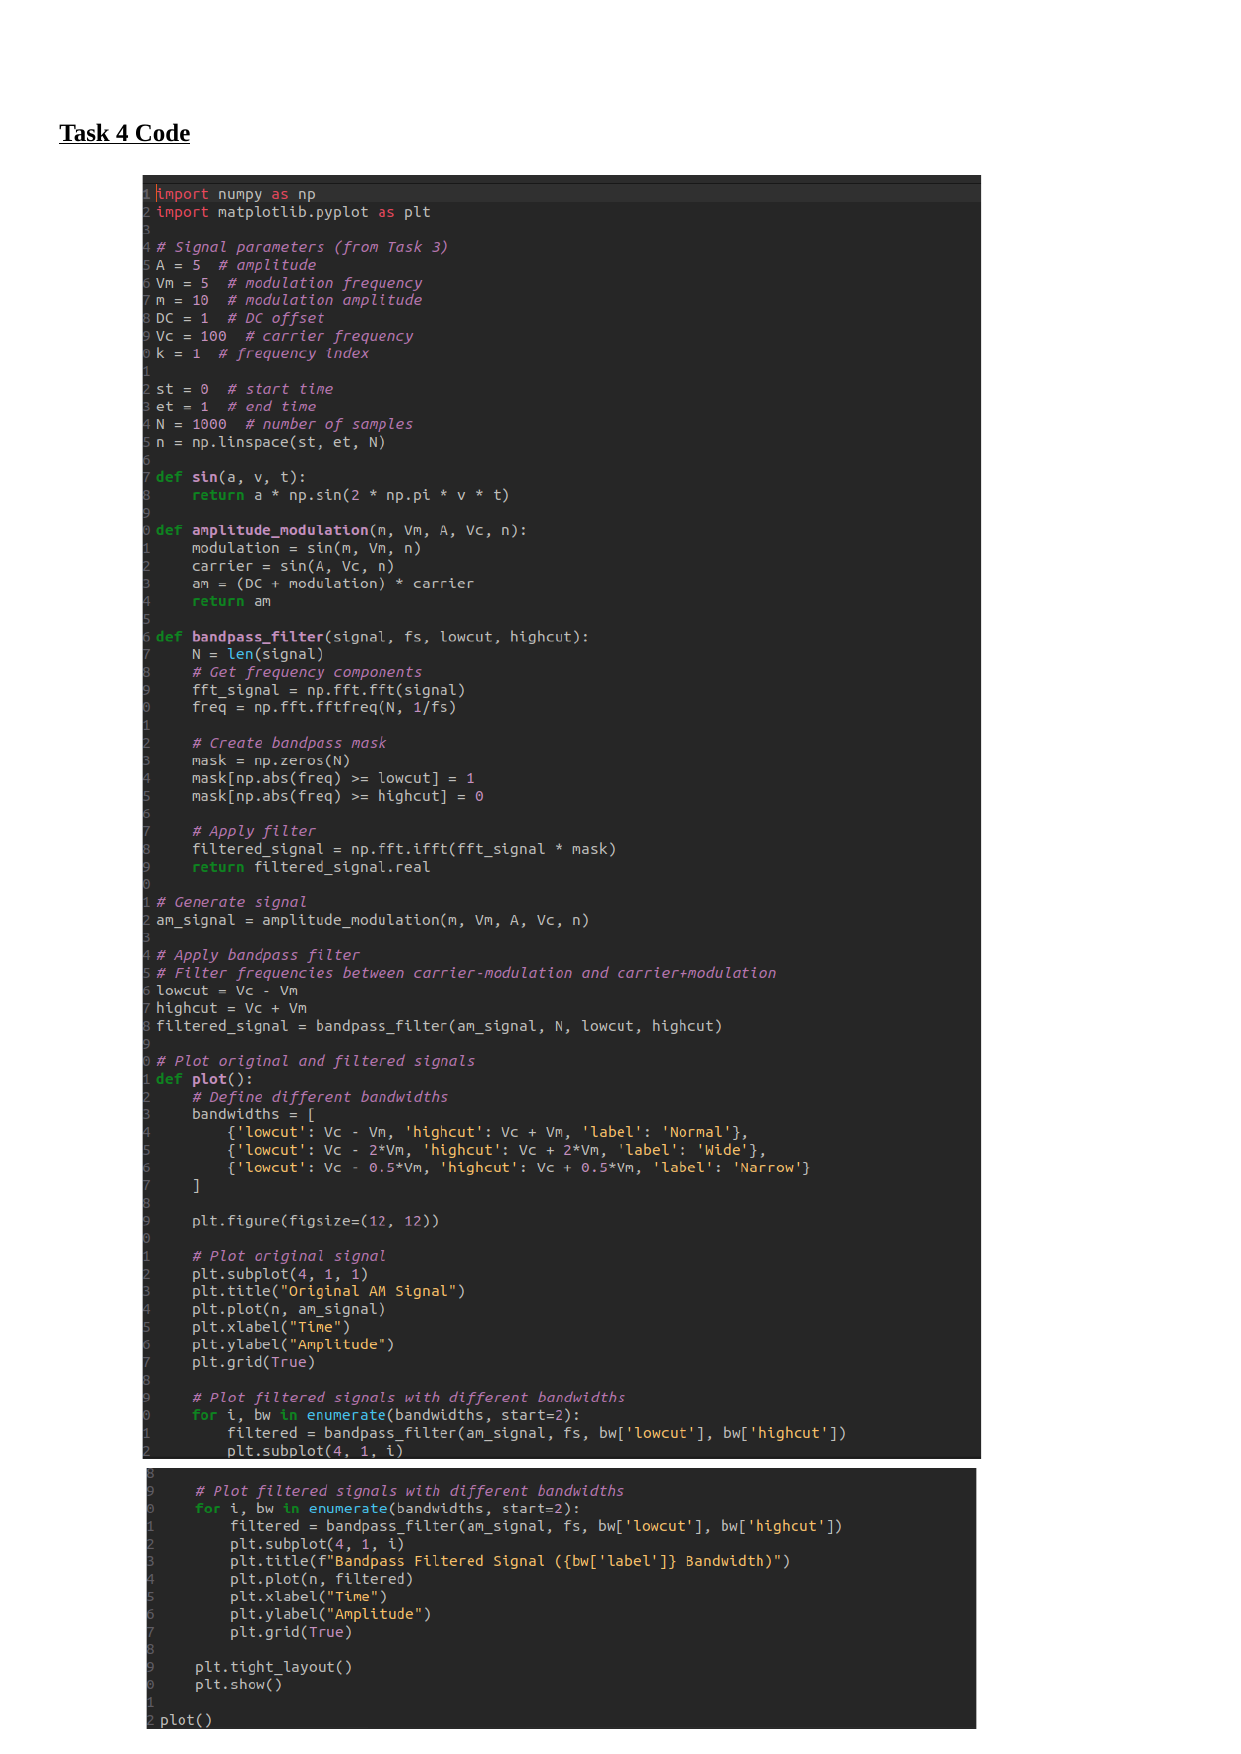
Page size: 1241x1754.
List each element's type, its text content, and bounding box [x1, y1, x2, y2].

picture [146, 1468, 977, 1729]
text Task 4 Code [59, 118, 1122, 147]
picture [142, 175, 982, 1459]
